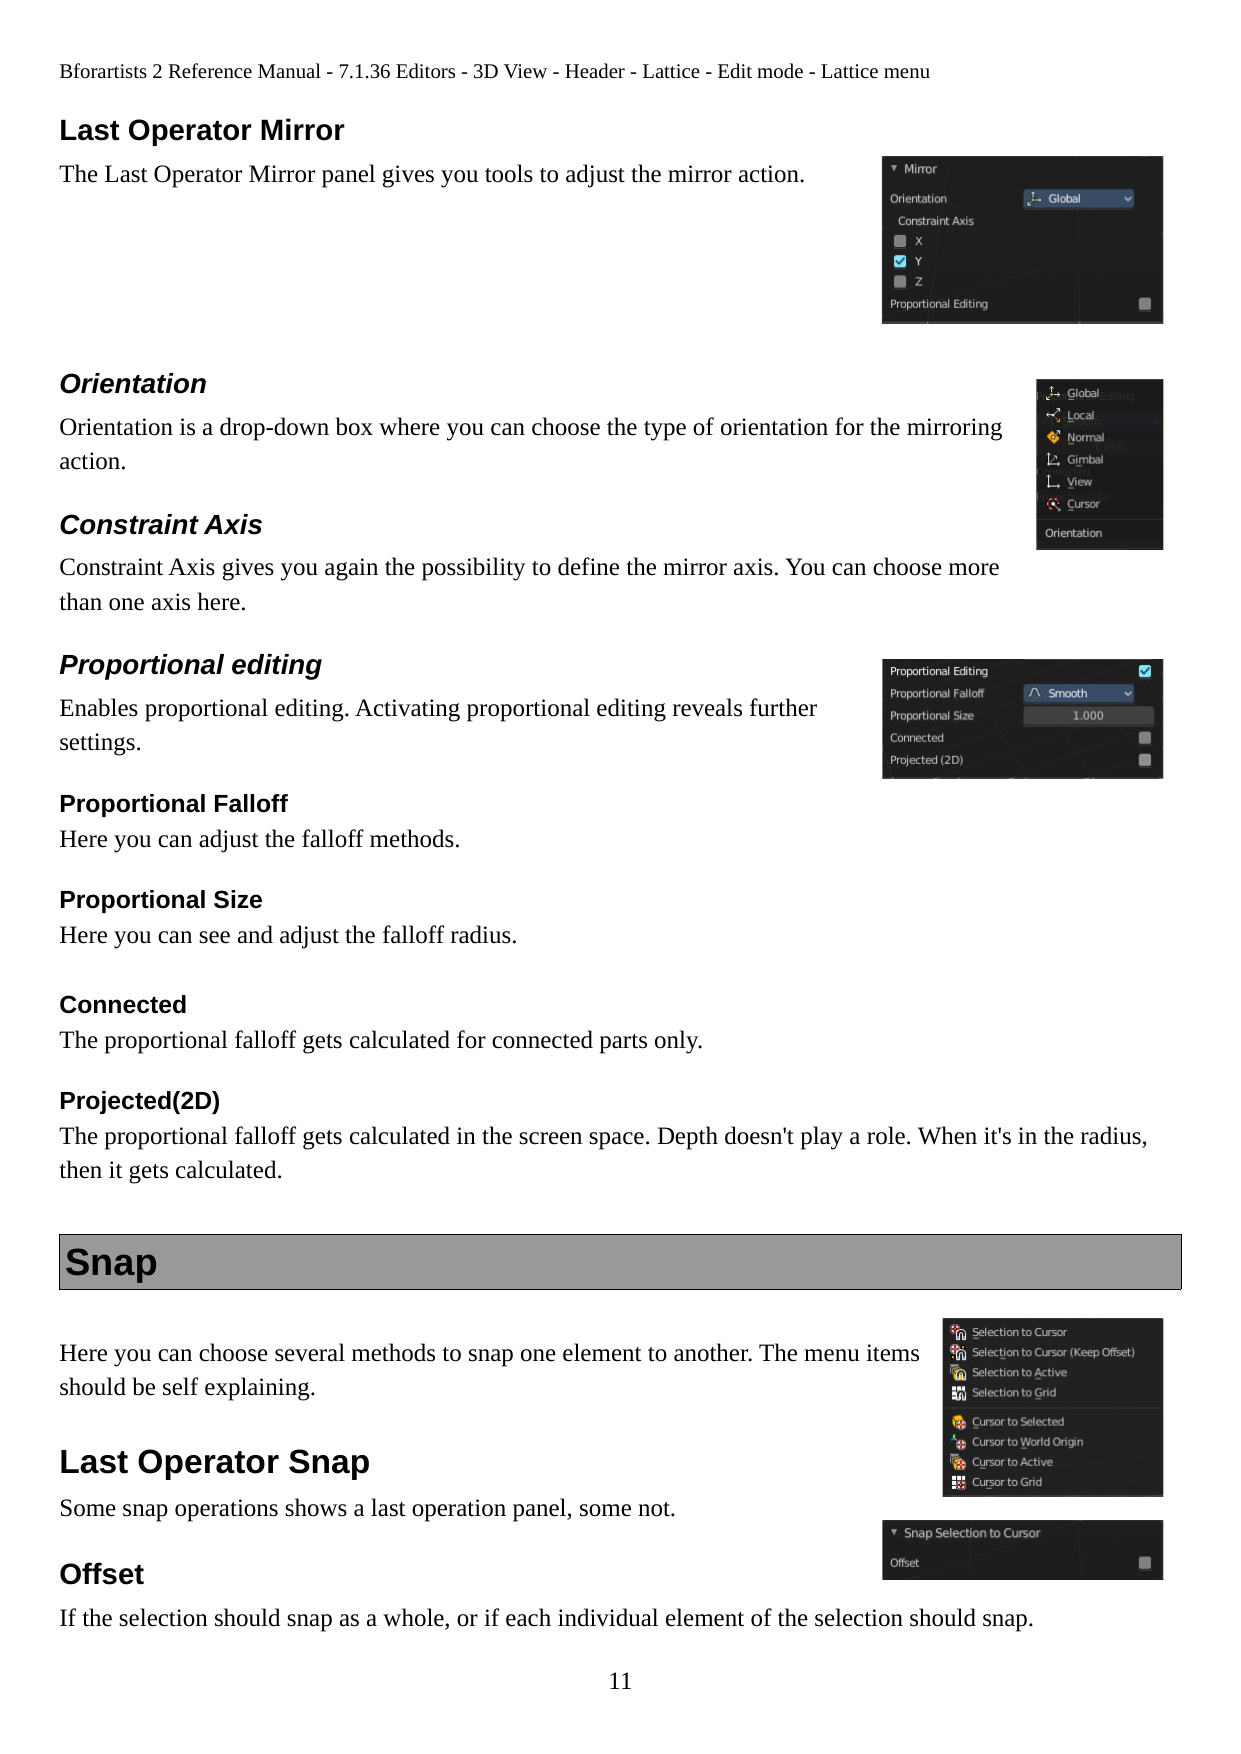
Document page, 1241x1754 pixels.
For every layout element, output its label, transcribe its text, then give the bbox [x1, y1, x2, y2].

picture [942, 1318, 1164, 1497]
subtitle Last Operator Mirror [59, 113, 1181, 146]
text Enables proportional editing. Activating proportional editing reveals further settings. [59, 693, 882, 756]
picture [882, 659, 1164, 779]
picture [1036, 379, 1164, 550]
subtitle Projected(2D) [59, 1086, 1181, 1115]
text The proportional falloff gets calculated for connected parts only. [59, 1025, 1181, 1053]
subtitle [1164, 1442, 1181, 1481]
text Here you can see and adjust the falloff radius. [59, 920, 1181, 949]
text Orientation is a drop-down box where you can choose the type of orientation for the mirroring action. [59, 412, 1036, 475]
text Constraint Axis gives you again the possibility to define the mirror axis. You can choose more than one axis here. [59, 552, 1181, 616]
subtitle Proportional Falloff [59, 789, 1181, 817]
table_header Snap [60, 1235, 1181, 1289]
subtitle Last Operator Snap [59, 1442, 942, 1481]
text Some snap operations shows a last operation panel, some not. [59, 1493, 1181, 1522]
picture [882, 1520, 1164, 1580]
text Here you can choose several methods to snap one element to another. The menu items should be self explaining. [59, 1338, 942, 1401]
text The proportional falloff gets calculated in the screen space. Depth doesn't play a role. When it's in the radius, then it gets calculated. [59, 1121, 1181, 1184]
subtitle Offset [59, 1557, 1181, 1591]
subtitle [1164, 508, 1181, 540]
subtitle Connected [59, 990, 1181, 1018]
subtitle Proportional editing [59, 648, 1181, 680]
subtitle Orientation [59, 368, 1181, 399]
text Here you can adjust the falloff methods. [59, 824, 1181, 852]
text The Last Operator Mirror panel gives you tools to adjust the mirror action. [59, 159, 881, 188]
picture [881, 156, 1164, 324]
text If the selection should snap as a whole, or if each individual element of the selection should snap. [59, 1603, 1181, 1632]
subtitle Proportional Size [59, 885, 1181, 914]
subtitle Constraint Axis [59, 508, 1036, 540]
